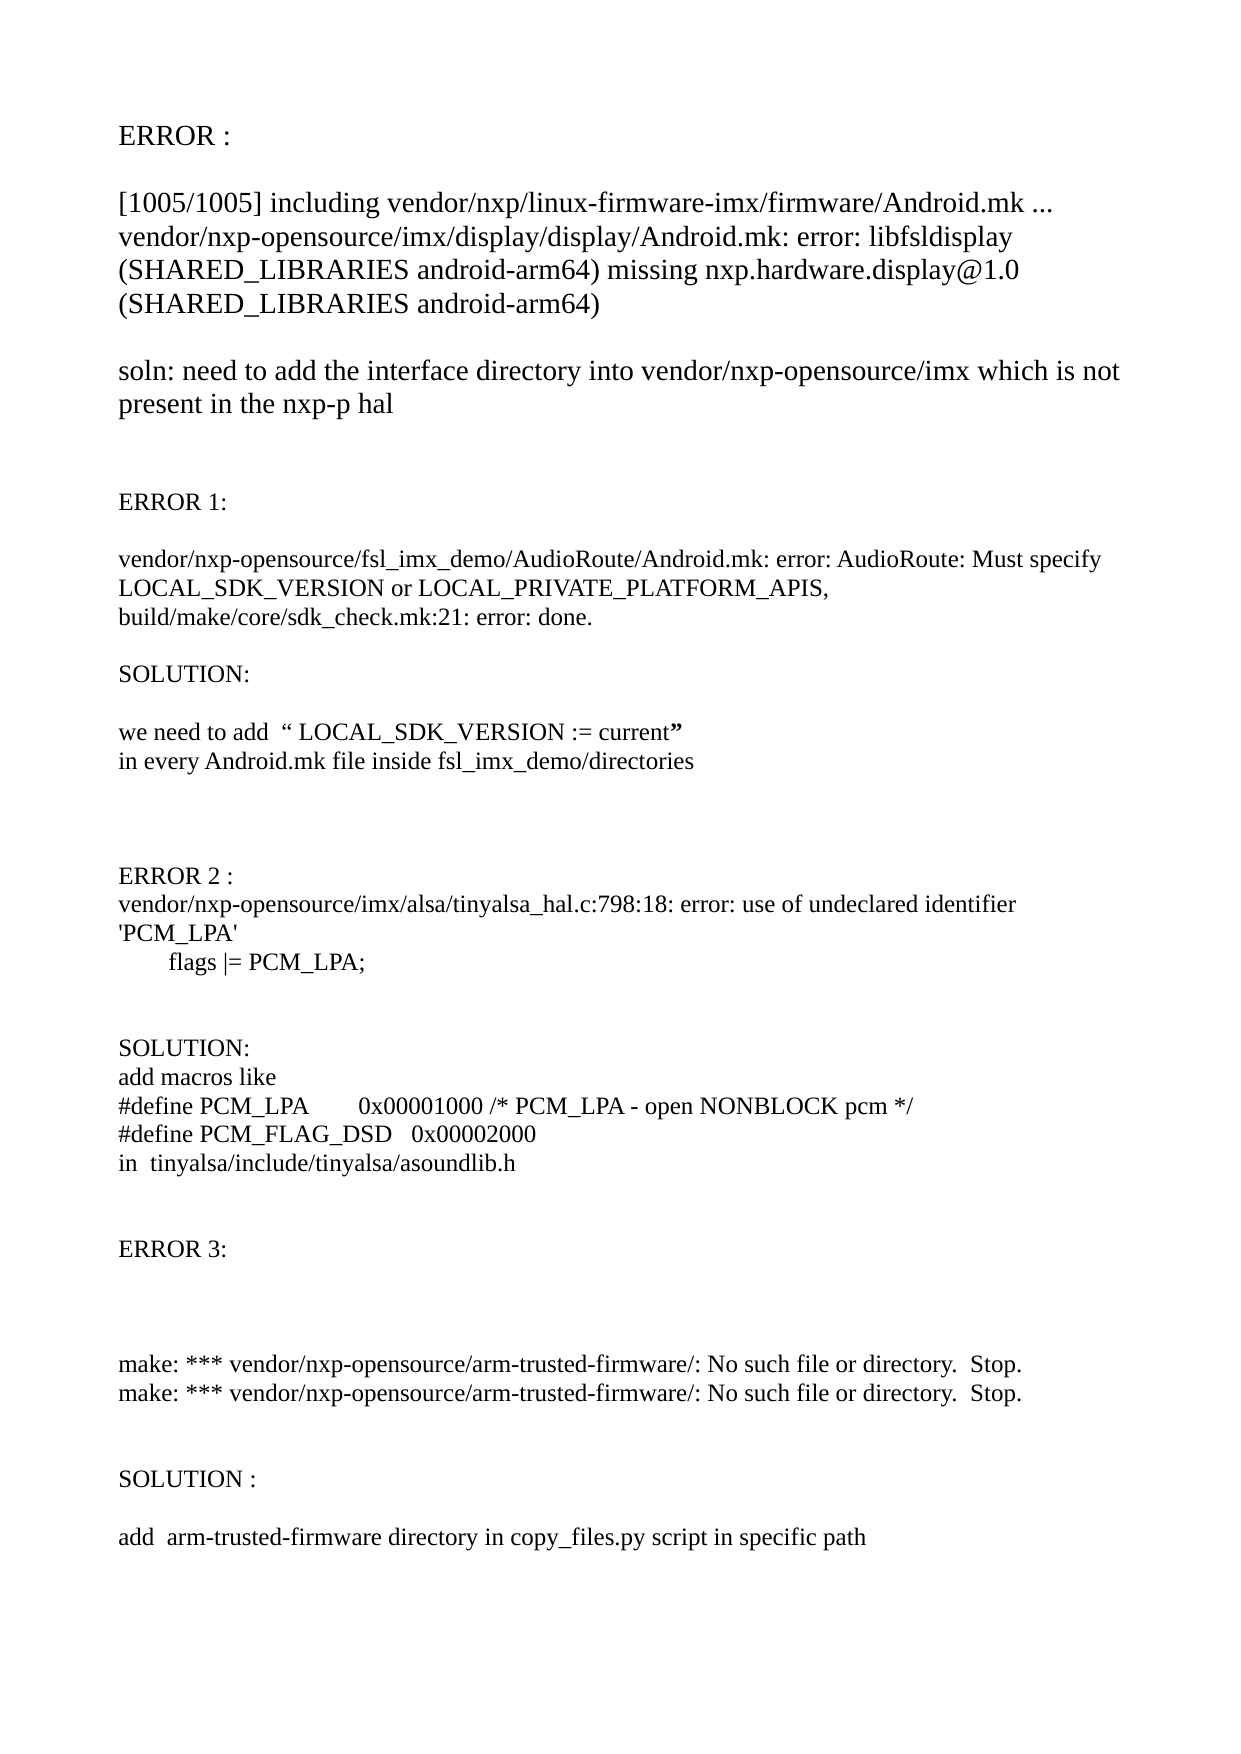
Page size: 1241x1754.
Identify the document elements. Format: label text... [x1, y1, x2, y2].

text SOLUTION: [118, 659, 1122, 688]
text in every Android.mk file inside fsl_imx_demo/directories [118, 746, 1122, 774]
text ERROR : [118, 118, 1122, 152]
text vendor/nxp-opensource/imx/alsa/tinyalsa_hal.c:798:18: error: use of undeclared identifier 'PCM_LPA' [118, 889, 1122, 947]
text [1005/1005] including vendor/nxp/linux-firmware-imx/firmware/Android.mk ... [118, 185, 1122, 219]
text ERROR 3: [118, 1234, 1122, 1263]
text #define PCM_FLAG_DSD 0x00002000 [118, 1119, 1122, 1148]
text add arm-trusted-firmware directory in copy_files.py script in specific path [118, 1522, 1122, 1551]
text vendor/nxp-opensource/fsl_imx_demo/AudioRoute/Android.mk: error: AudioRoute: Must specify LOCAL_SDK_VERSION or LOCAL_PRIVATE_PLATFORM_APIS, [118, 544, 1122, 602]
text in tinyalsa/include/tinyalsa/asoundlib.h [118, 1148, 1122, 1177]
text add macros like [118, 1062, 1122, 1091]
text soln: need to add the interface directory into vendor/nxp-opensource/imx which is not present in the nxp-p hal [118, 353, 1122, 420]
text we need to add “ LOCAL_SDK_VERSION := current” [118, 717, 1122, 746]
text build/make/core/sdk_check.mk:21: error: done. [118, 602, 1122, 631]
text SOLUTION : [118, 1464, 1122, 1493]
text make: *** vendor/nxp-opensource/arm-trusted-firmware/: No such file or directory. Stop. [118, 1349, 1122, 1378]
text make: *** vendor/nxp-opensource/arm-trusted-firmware/: No such file or directory. Stop. [118, 1378, 1122, 1407]
text vendor/nxp-opensource/imx/display/display/Android.mk: error: libfsldisplay (SHARED_LIBRARIES android-arm64) missing nxp.hardware.display@1.0 (SHARED_LIBRARIES android-arm64) [118, 219, 1122, 319]
text #define PCM_LPA 0x00001000 /* PCM_LPA - open NONBLOCK pcm */ [118, 1091, 1122, 1119]
text ERROR 1: [118, 487, 1122, 516]
text ERROR 2 : [118, 861, 1122, 889]
text flags |= PCM_LPA; [118, 947, 1122, 976]
text SOLUTION: [118, 1033, 1122, 1062]
